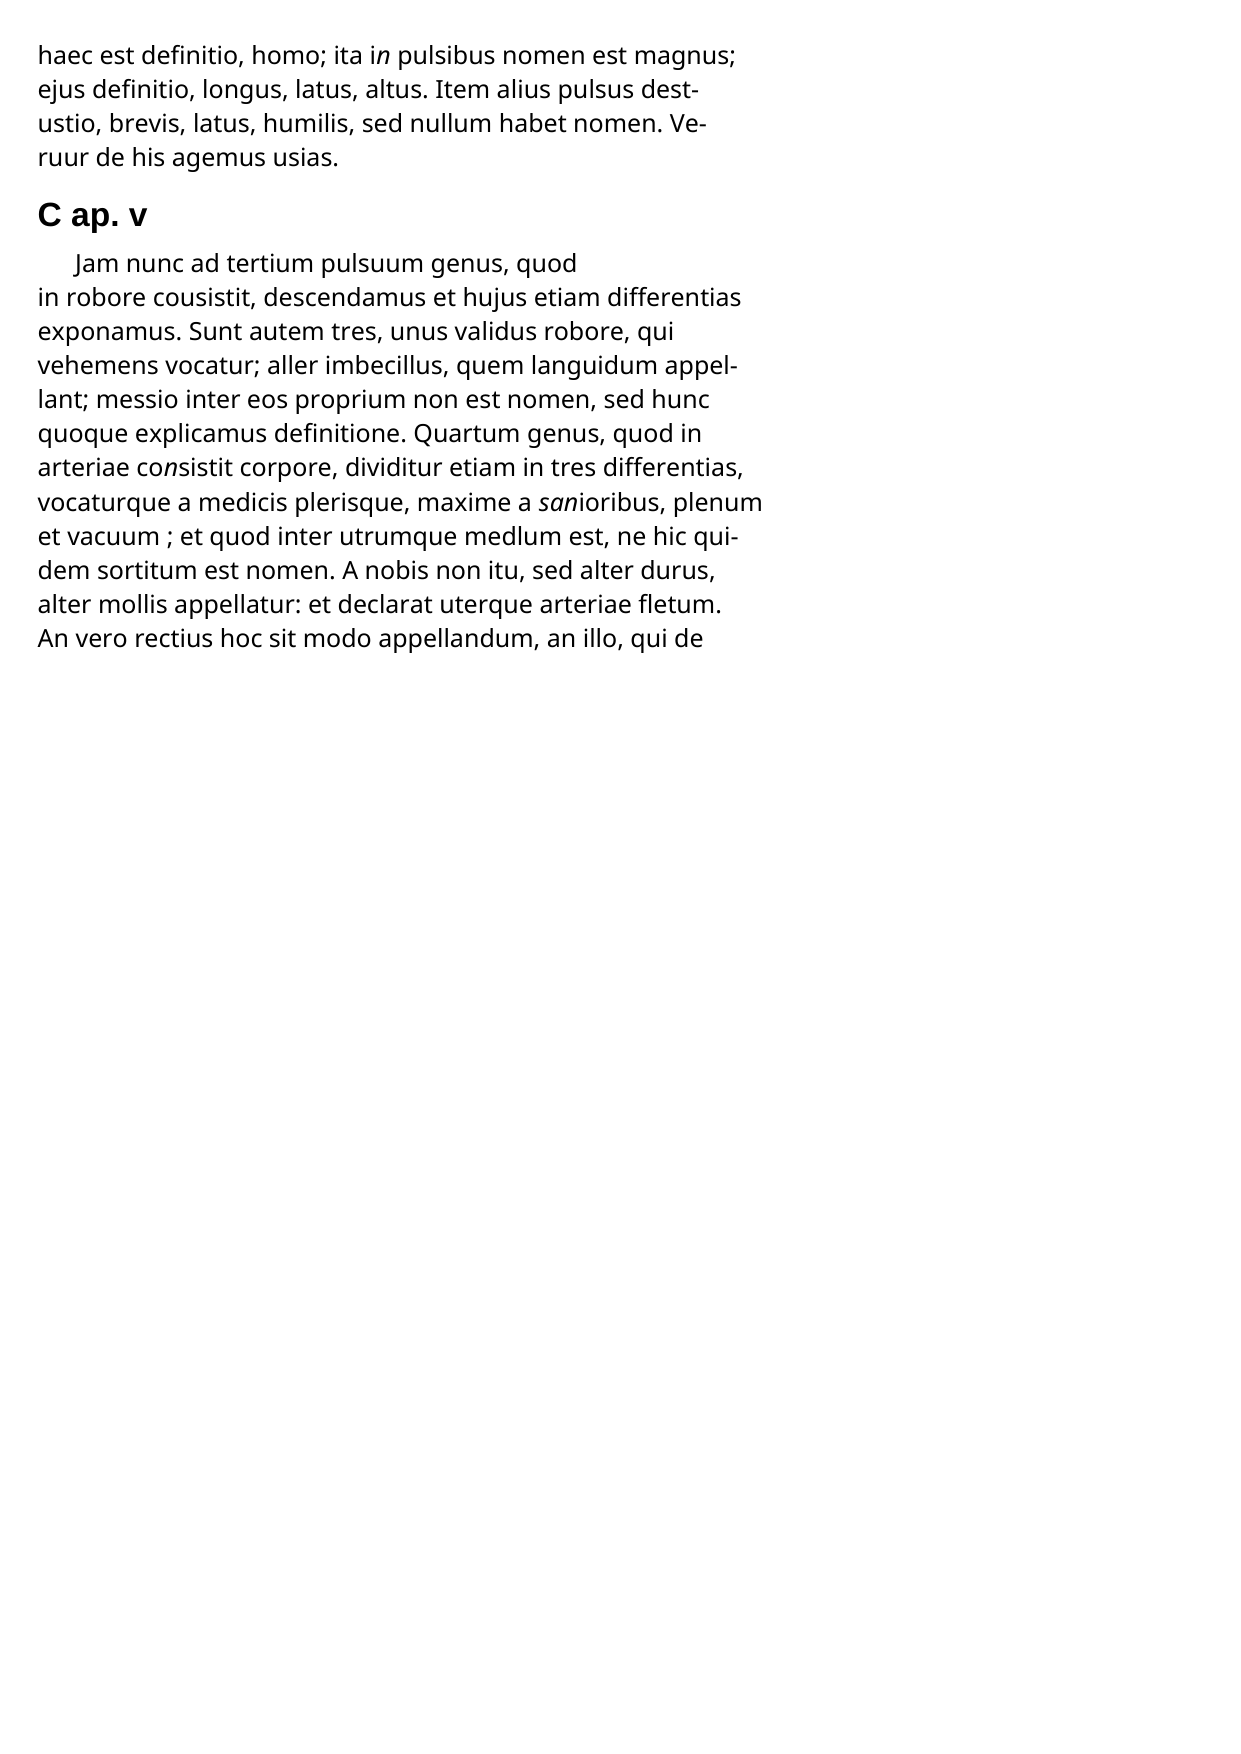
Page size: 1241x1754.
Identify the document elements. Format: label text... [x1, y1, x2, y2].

text haec est definitio, homo; ita in pulsibus nomen est magnus; ejus definitio, longus, latus, altus. Item alius pulsus dest- ustio, brevis, latus, humilis, sed nullum habet nomen. Ve- ruur de his agemus usias. [37, 37, 1203, 174]
subtitle C ap. v [37, 194, 1203, 233]
text Jam nunc ad tertium pulsuum genus, quod in robore cousistit, descendamus et hujus etiam differentias exponamus. Sunt autem tres, unus validus robore, qui vehemens vocatur; aller imbecillus, quem languidum appel- lant; messio inter eos proprium non est nomen, sed hunc quoque explicamus definitione. Quartum genus, quod in arteriae consistit corpore, dividitur etiam in tres differentias, vocaturque a medicis plerisque, maxime a sanioribus, plenum et vacuum ; et quod inter utrumque medlum est, ne hic qui- dem sortitum est nomen. A nobis non itu, sed alter durus, alter mollis appellatur: et declarat uterque arteriae fletum. An vero rectius hoc sit modo appellandum, an illo, qui de [37, 246, 1203, 654]
